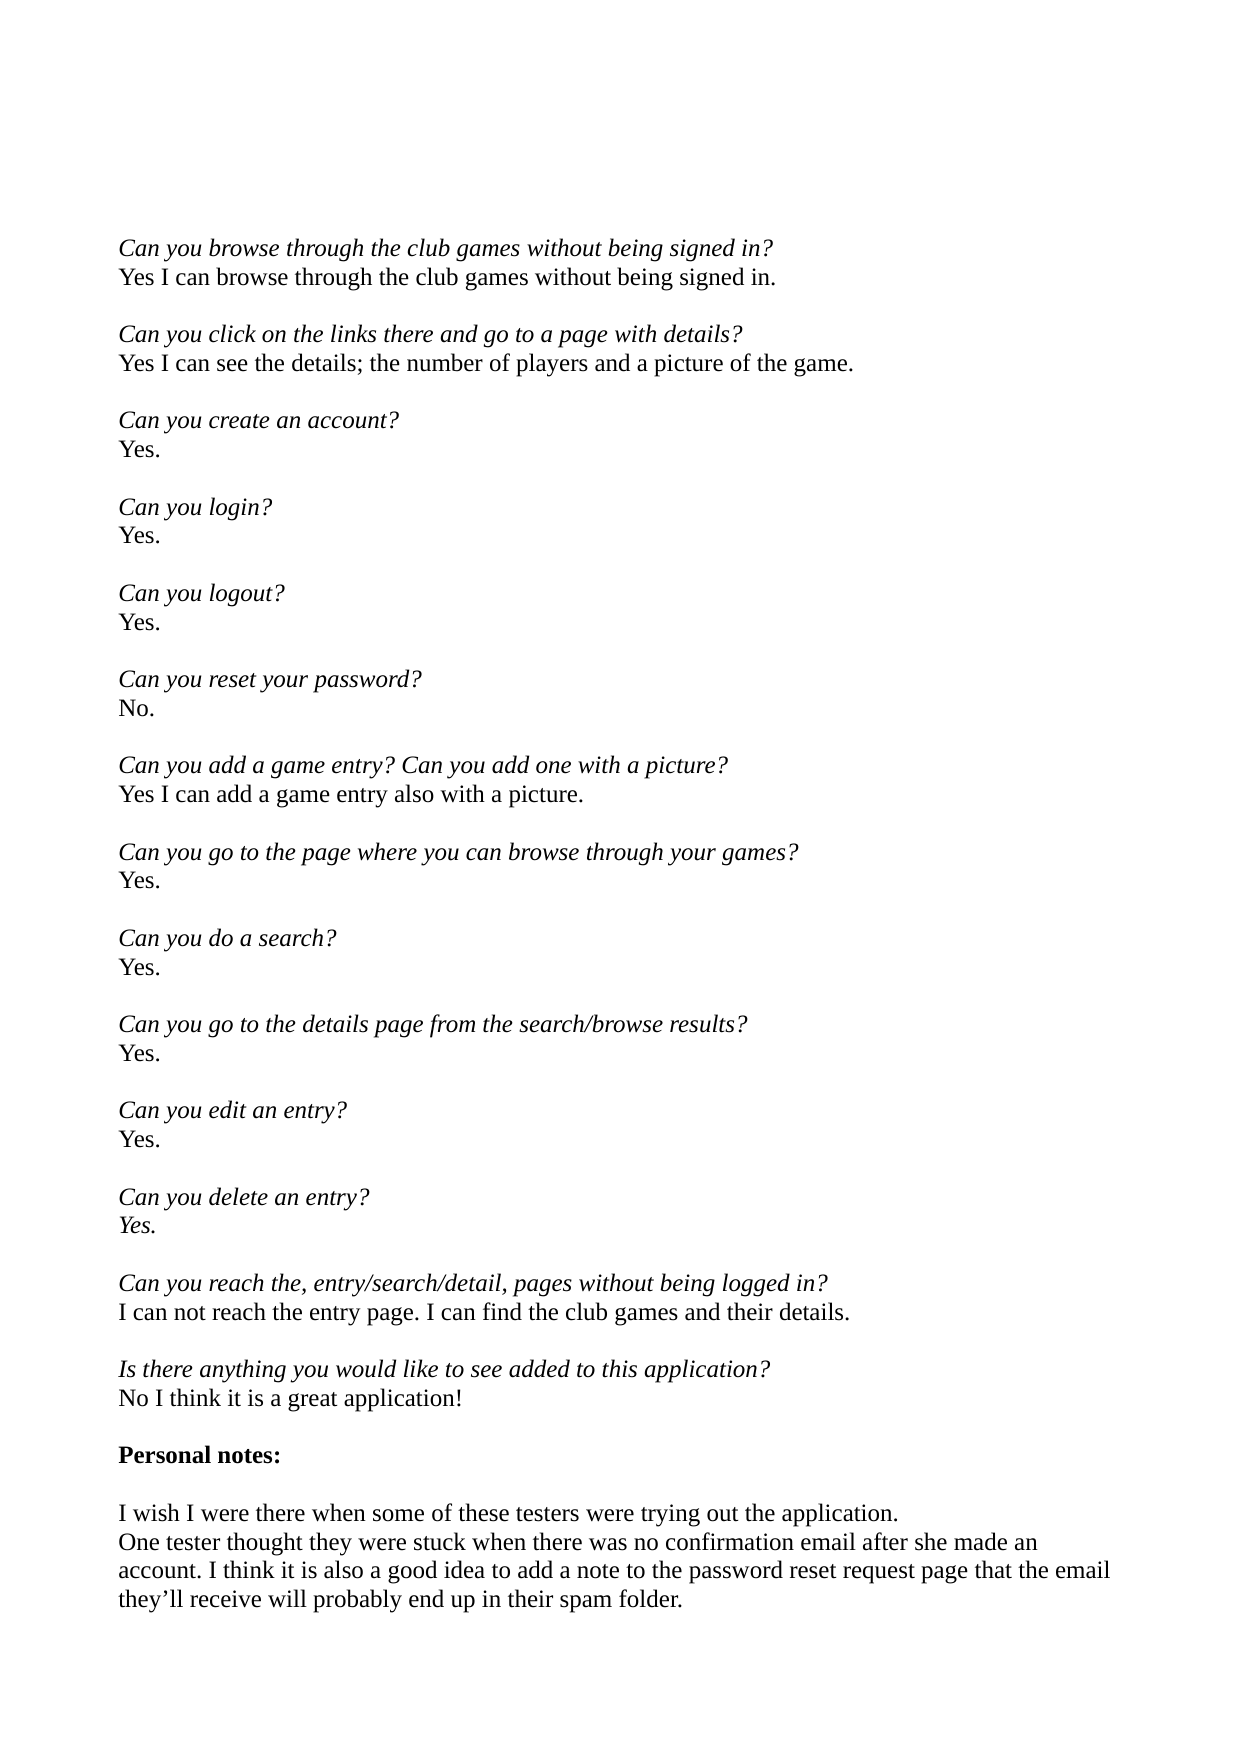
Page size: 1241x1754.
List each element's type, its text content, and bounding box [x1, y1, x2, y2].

text Yes I can see the details; the number of players and a picture of the game. [118, 348, 1122, 377]
text Yes I can browse through the club games without being signed in. [118, 262, 1122, 291]
text Can you click on the links there and go to a page with details? [118, 319, 1122, 348]
text Yes. [118, 521, 1122, 549]
text Yes. [118, 1038, 1122, 1067]
text Yes. [118, 1124, 1122, 1153]
text Can you reach the, entry/search/detail, pages without being logged in? [118, 1268, 1122, 1297]
text Yes. [118, 952, 1122, 981]
text No. [118, 693, 1122, 722]
text Yes. [118, 434, 1122, 463]
text Can you go to the page where you can browse through your games? [118, 837, 1122, 866]
text Can you go to the details page from the search/browse results? [118, 1009, 1122, 1038]
text Yes. [118, 607, 1122, 636]
text No I think it is a great application! [118, 1383, 1122, 1412]
text Can you delete an entry? [118, 1182, 1122, 1211]
text Is there anything you would like to see added to this application? [118, 1354, 1122, 1383]
text Can you edit an entry? [118, 1096, 1122, 1124]
text Can you reset your password? [118, 636, 1122, 693]
text Can you login? [118, 492, 1122, 521]
text Can you browse through the club games without being signed in? [118, 233, 1122, 262]
text Yes. [118, 866, 1122, 894]
text Yes. [118, 1211, 1122, 1239]
text One tester thought they were stuck when there was no confirmation email after she made an account. I think it is also a good idea to add a note to the password reset request page that the email they’ll receive will probably end up in their spam folder. [118, 1527, 1122, 1613]
text Can you do a search? [118, 923, 1122, 952]
text Yes I can add a game entry also with a picture. [118, 779, 1122, 808]
text I wish I were there when some of these testers were trying out the application. [118, 1498, 1122, 1527]
text Can you add a game entry? Can you add one with a picture? [118, 751, 1122, 779]
text Personal notes: [118, 1441, 1122, 1469]
text I can not reach the entry page. I can find the club games and their details. [118, 1297, 1122, 1326]
text Can you create an account? [118, 406, 1122, 434]
text Can you logout? [118, 578, 1122, 607]
